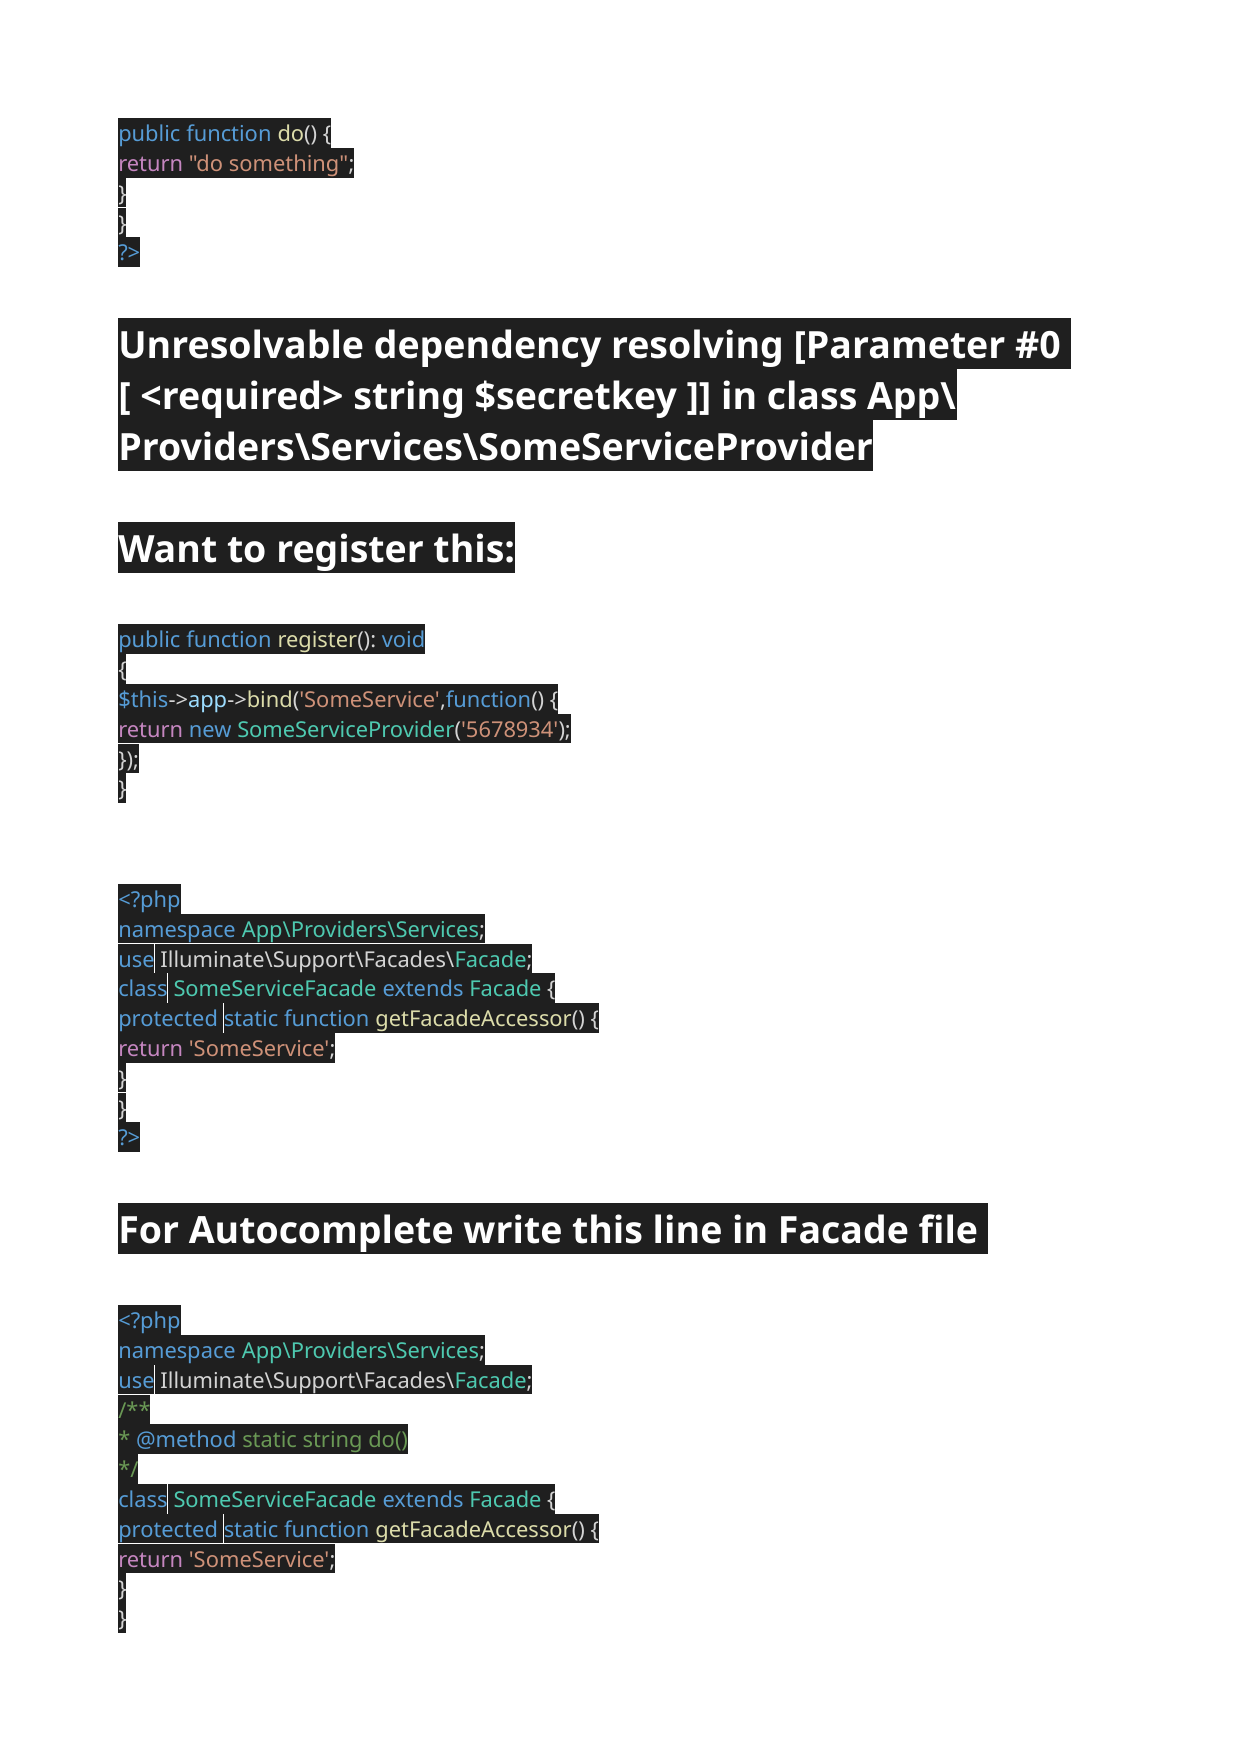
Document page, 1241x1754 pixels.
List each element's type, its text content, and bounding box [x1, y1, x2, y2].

text namespace App\Providers\Services; [118, 1335, 1122, 1365]
text namespace App\Providers\Services; [118, 914, 1122, 943]
text return 'SomeService'; [118, 1033, 1122, 1063]
text return "do something"; [118, 148, 1122, 178]
text } [118, 773, 1122, 803]
text } [118, 1092, 1122, 1122]
text class SomeServiceFacade extends Facade { [118, 973, 1122, 1003]
text } [118, 1063, 1122, 1092]
text return new SomeServiceProvider('5678934'); [118, 714, 1122, 743]
text /** [118, 1394, 1122, 1424]
text Want to register this: public function register(): void [118, 522, 1122, 654]
text class SomeServiceFacade extends Facade { [118, 1484, 1122, 1514]
text ?> [118, 237, 1122, 267]
text use Illuminate\Support\Facades\Facade; [118, 1365, 1122, 1394]
text }); [118, 743, 1122, 773]
text protected static function getFacadeAccessor() { [118, 1514, 1122, 1543]
text return 'SomeService'; [118, 1543, 1122, 1573]
text For Autocomplete write this line in Facade file <?php [118, 1203, 1122, 1335]
text } [118, 178, 1122, 207]
text } [118, 1573, 1122, 1603]
text */ [118, 1454, 1122, 1484]
text protected static function getFacadeAccessor() { [118, 1003, 1122, 1033]
text ?> [118, 1122, 1122, 1152]
text } [118, 1603, 1122, 1633]
text * @method static string do() [118, 1424, 1122, 1454]
text } [118, 207, 1122, 237]
text { [118, 654, 1122, 684]
text use Illuminate\Support\Facades\Facade; [118, 943, 1122, 973]
text Unresolvable dependency resolving [Parameter #0 [ <required> string $secretkey ]] in class App\Providers\Services\SomeServiceProvider [118, 318, 1122, 471]
text $this->app->bind('SomeService',function() { [118, 684, 1122, 714]
text public function do() { [118, 118, 1122, 148]
text <?php [118, 884, 1122, 914]
